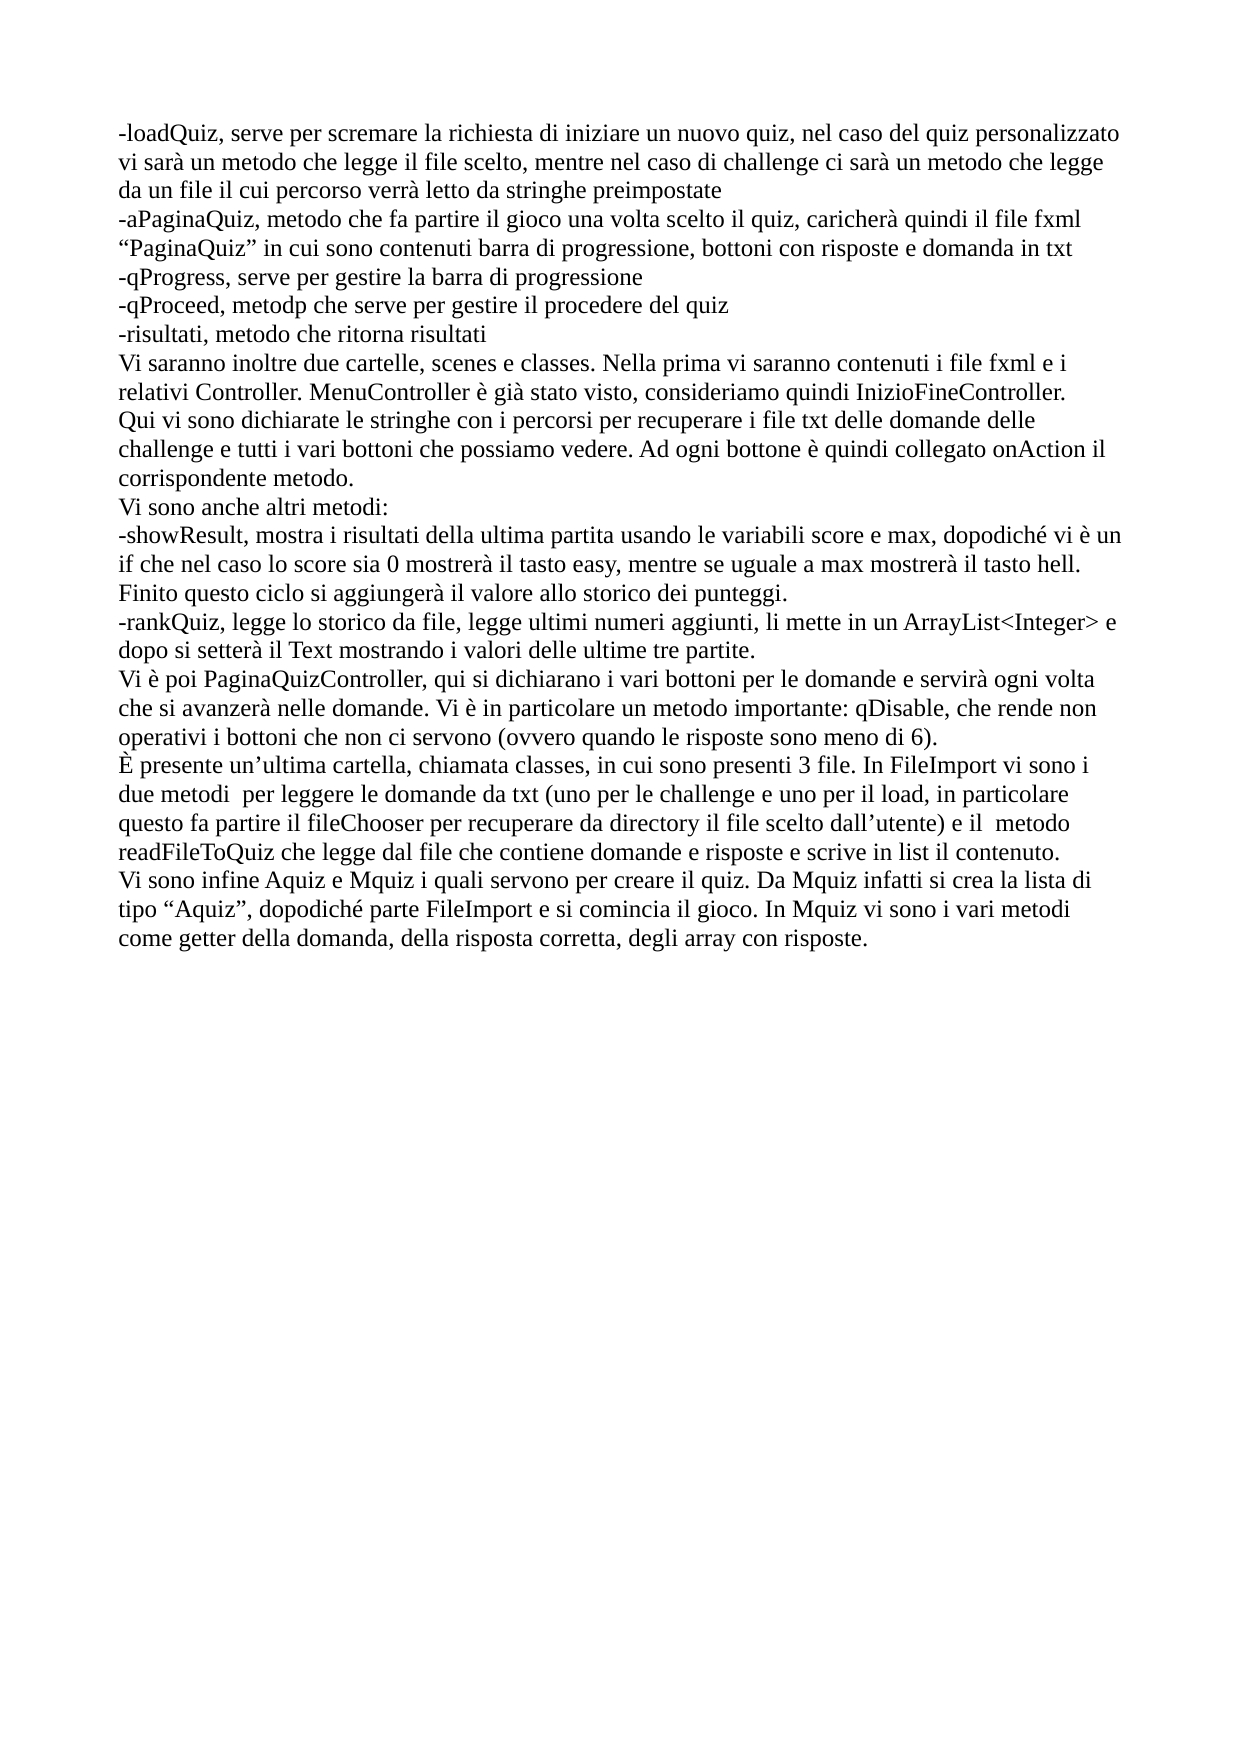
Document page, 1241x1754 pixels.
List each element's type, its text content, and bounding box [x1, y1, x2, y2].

text Qui vi sono dichiarate le stringhe con i percorsi per recuperare i file txt delle domande delle challenge e tutti i vari bottoni che possiamo vedere. Ad ogni bottone è quindi collegato onAction il corrispondente metodo. [118, 406, 1122, 492]
text -aPaginaQuiz, metodo che fa partire il gioco una volta scelto il quiz, caricherà quindi il file fxml “PaginaQuiz” in cui sono contenuti barra di progressione, bottoni con risposte e domanda in txt [118, 204, 1122, 262]
text -rankQuiz, legge lo storico da file, legge ultimi numeri aggiunti, li mette in un ArrayList<Integer> e dopo si setterà il Text mostrando i valori delle ultime tre partite. [118, 607, 1122, 664]
text Vi sono infine Aquiz e Mquiz i quali servono per creare il quiz. Da Mquiz infatti si crea la lista di tipo “Aquiz”, dopodiché parte FileImport e si comincia il gioco. In Mquiz vi sono i vari metodi come getter della domanda, della risposta corretta, degli array con risposte. [118, 866, 1122, 952]
text Vi sono anche altri metodi: [118, 492, 1122, 521]
text -qProgress, serve per gestire la barra di progressione [118, 262, 1122, 291]
text -risultati, metodo che ritorna risultati [118, 319, 1122, 348]
text Vi saranno inoltre due cartelle, scenes e classes. Nella prima vi saranno contenuti i file fxml e i relativi Controller. MenuController è già stato visto, consideriamo quindi InizioFineController. [118, 348, 1122, 406]
text Vi è poi PaginaQuizController, qui si dichiarano i vari bottoni per le domande e servirà ogni volta che si avanzerà nelle domande. Vi è in particolare un metodo importante: qDisable, che rende non operativi i bottoni che non ci servono (ovvero quando le risposte sono meno di 6). [118, 664, 1122, 751]
text -loadQuiz, serve per scremare la richiesta di iniziare un nuovo quiz, nel caso del quiz personalizzato vi sarà un metodo che legge il file scelto, mentre nel caso di challenge ci sarà un metodo che legge da un file il cui percorso verrà letto da stringhe preimpostate [118, 118, 1122, 204]
text È presente un’ultima cartella, chiamata classes, in cui sono presenti 3 file. In FileImport vi sono i due metodi per leggere le domande da txt (uno per le challenge e uno per il load, in particolare questo fa partire il fileChooser per recuperare da directory il file scelto dall’utente) e il metodo readFileToQuiz che legge dal file che contiene domande e risposte e scrive in list il contenuto. [118, 751, 1122, 866]
text -showResult, mostra i risultati della ultima partita usando le variabili score e max, dopodiché vi è un if che nel caso lo score sia 0 mostrerà il tasto easy, mentre se uguale a max mostrerà il tasto hell. Finito questo ciclo si aggiungerà il valore allo storico dei punteggi. [118, 521, 1122, 607]
text -qProceed, metodp che serve per gestire il procedere del quiz [118, 291, 1122, 319]
